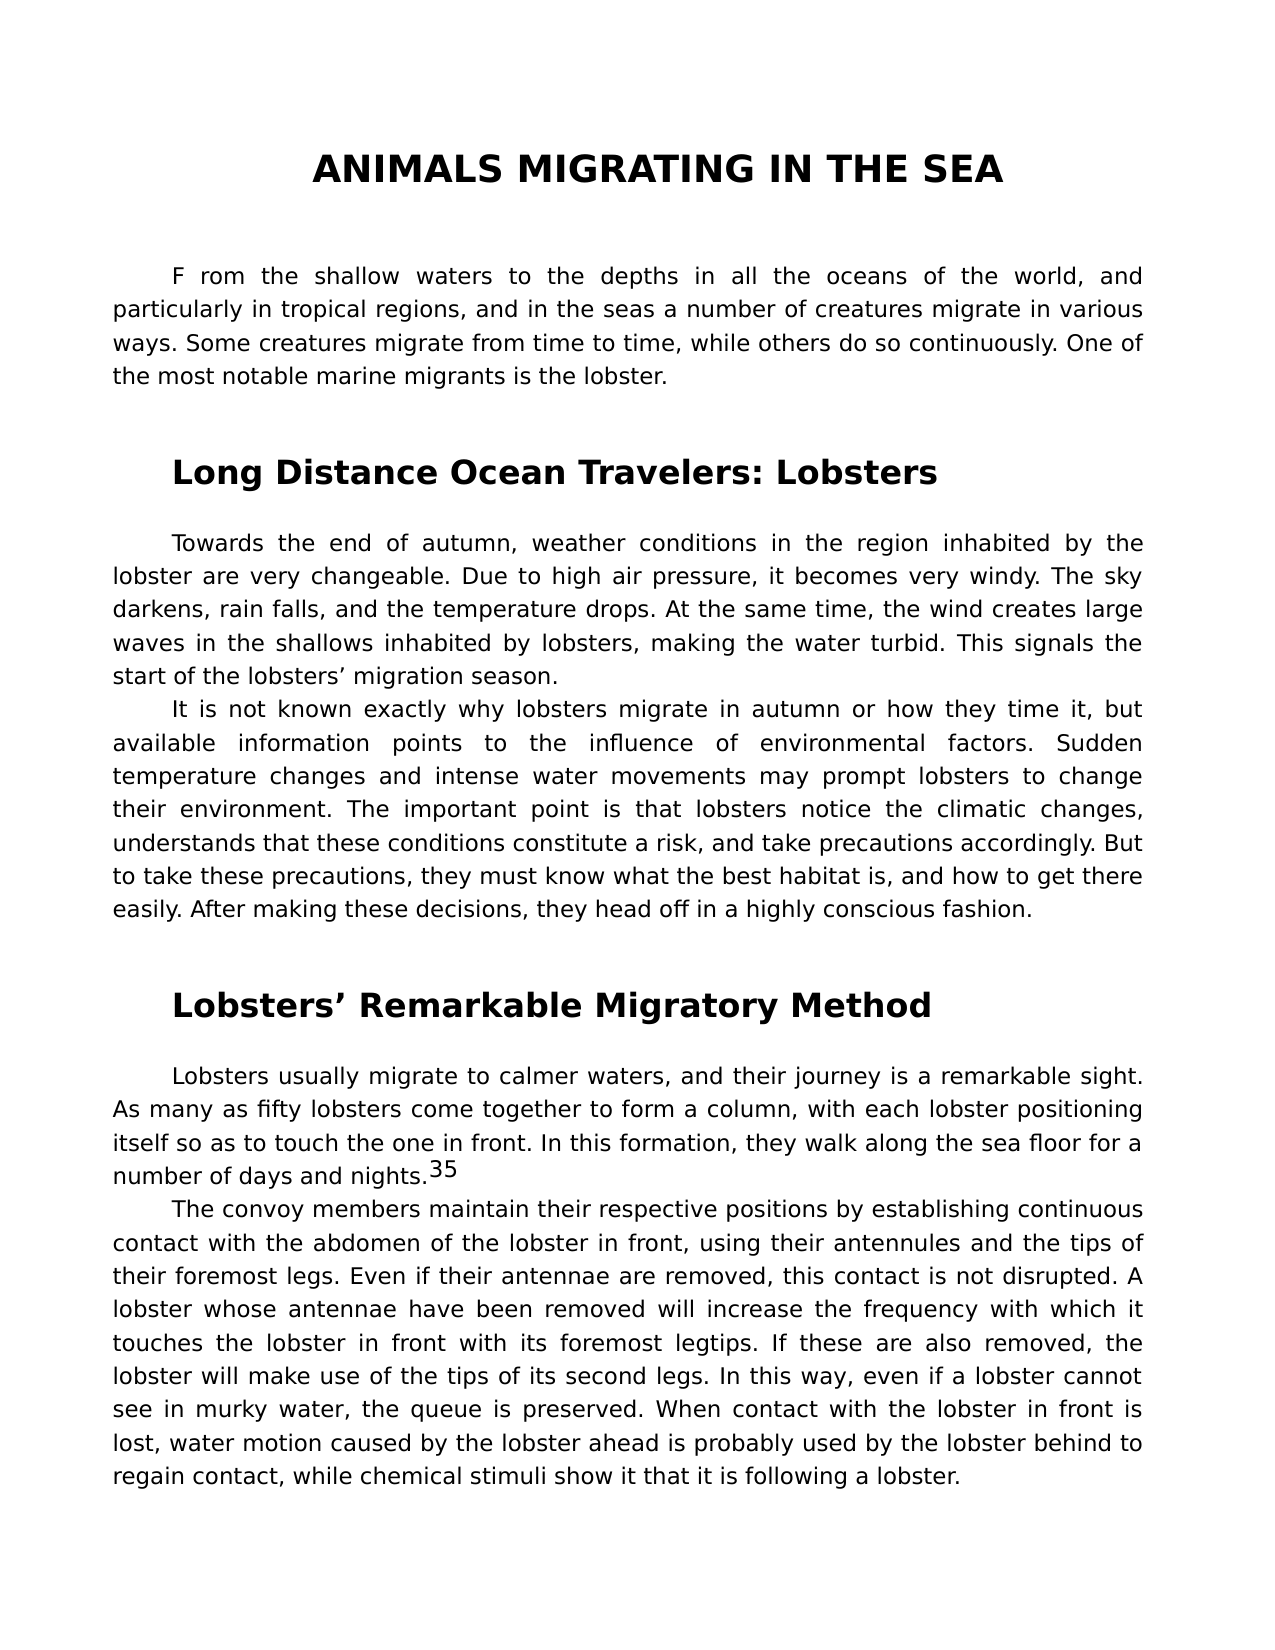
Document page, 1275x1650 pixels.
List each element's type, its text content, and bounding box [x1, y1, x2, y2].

text Long Distance Ocean Travelers: Lobsters [112, 458, 1145, 491]
text Lobsters usually migrate to calmer waters, and their journey is a remarkable sight. As many as fifty lobsters come together to form a column, with each lobster positioning itself so as to touch the one in front. In this formation, they walk along the sea floor for a number of days and nights.35 [112, 1058, 1145, 1191]
text Towards the end of autumn, weather conditions in the region inhabited by the lobster are very changeable. Due to high air pressure, it becomes very windy. The sky darkens, rain falls, and the temperature drops. At the same time, the wind creates large waves in the shallows inhabited by lobsters, making the water turbid. This signals the start of the lobsters’ migration season. [112, 524, 1145, 691]
text ANIMALS MIGRATING IN THE SEA [112, 148, 1145, 191]
text It is not known exactly why lobsters migrate in autumn or how they time it, but available information points to the influence of environmental factors. Sudden temperature changes and intense water movements may prompt lobsters to change their environment. The important point is that lobsters notice the climatic changes, understands that these conditions constitute a risk, and take precautions accordingly. But to take these precautions, they must know what the best habitat is, and how to get there easily. After making these decisions, they head off in a highly conscious fashion. [112, 691, 1145, 924]
text From the shallow waters to the depths in all the oceans of the world, and particularly in tropical regions, and in the seas a number of creatures migrate in various ways. Some creatures migrate from time to time, while others do so continuously. One of the most notable marine migrants is the lobster. [112, 258, 1145, 391]
text Lobsters’ Remarkable Migratory Method [112, 991, 1145, 1024]
text The convoy members maintain their respective positions by establishing continuous contact with the abdomen of the lobster in front, using their antennules and the tips of their foremost legs. Even if their antennae are removed, this contact is not disrupted. A lobster whose antennae have been removed will increase the frequency with which it touches the lobster in front with its foremost legtips. If these are also removed, the lobster will make use of the tips of its second legs. In this way, even if a lobster cannot see in murky water, the queue is preserved. When contact with the lobster in front is lost, water motion caused by the lobster ahead is probably used by the lobster behind to regain contact, while chemical stimuli show it that it is following a lobster. [112, 1191, 1145, 1491]
